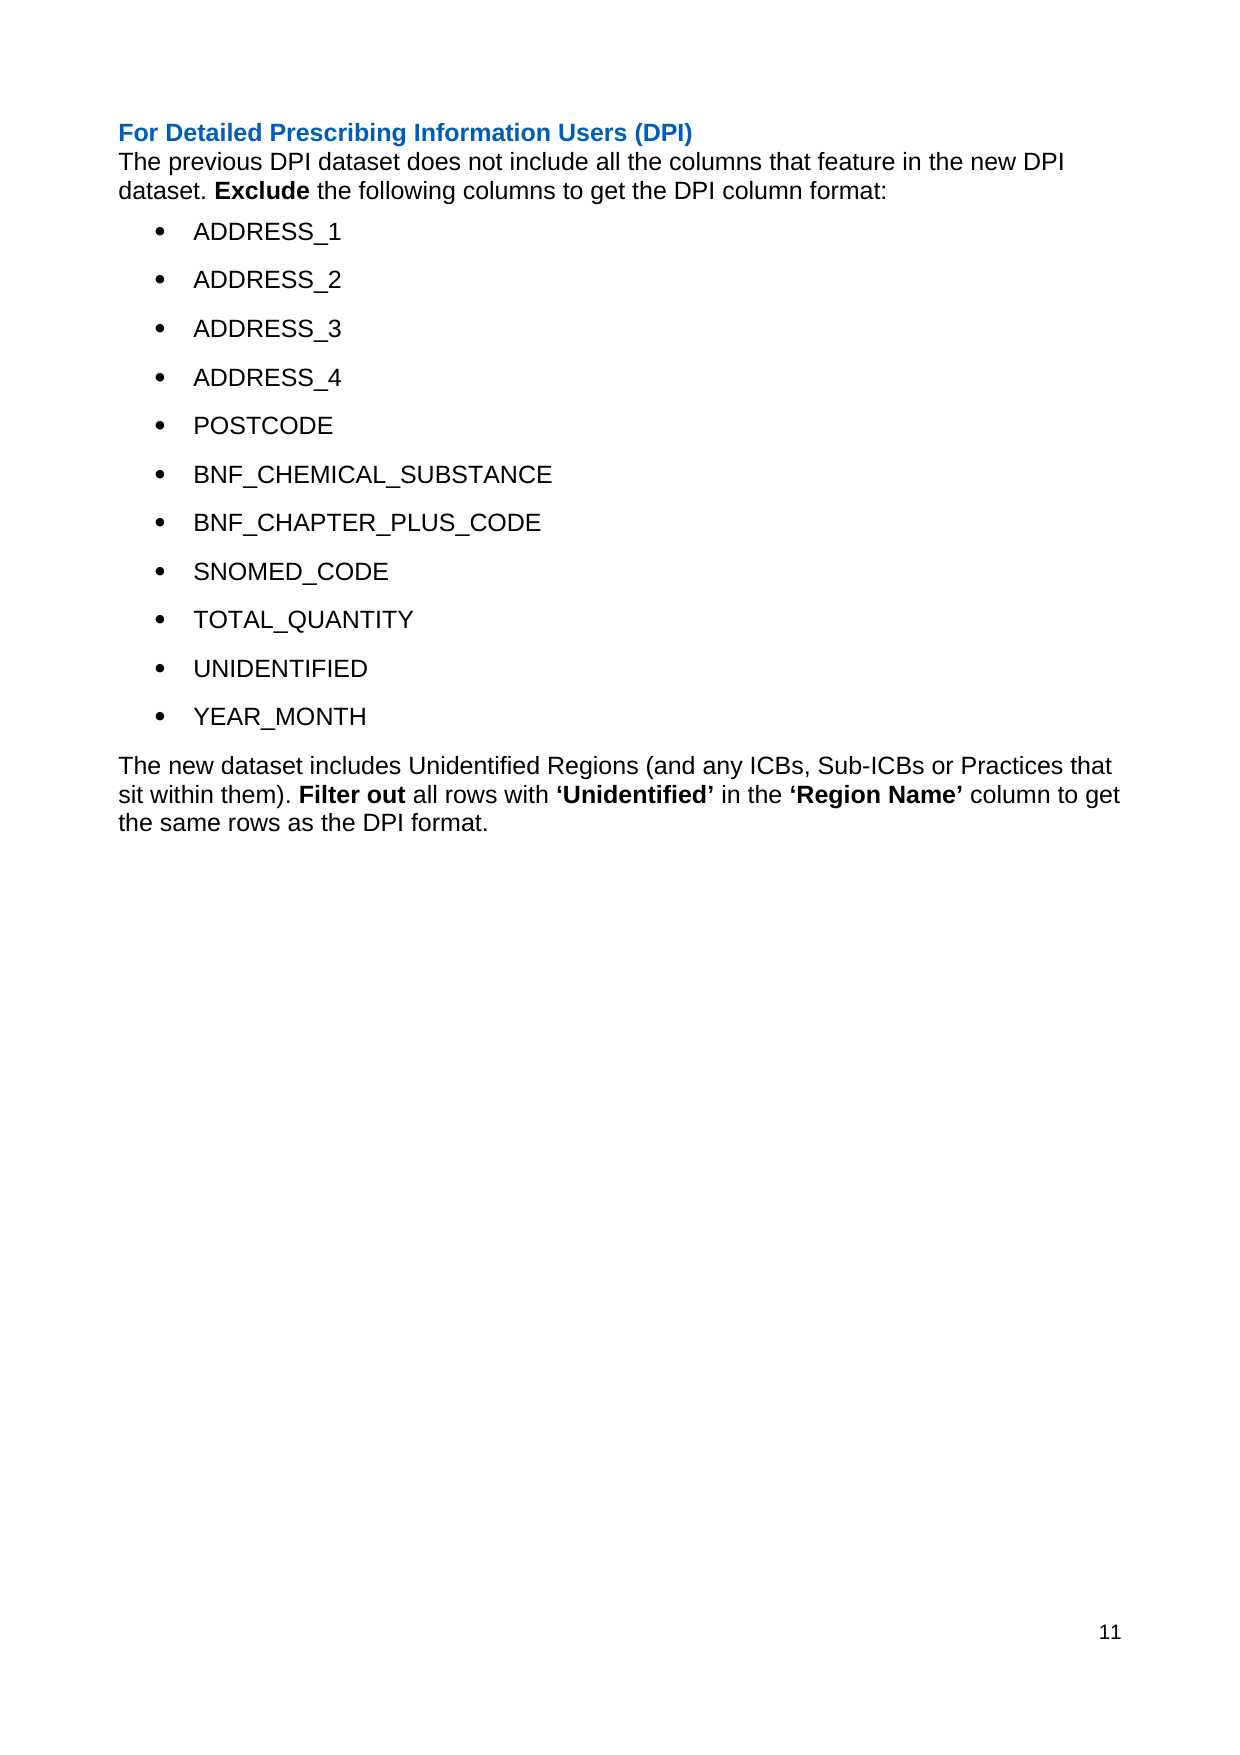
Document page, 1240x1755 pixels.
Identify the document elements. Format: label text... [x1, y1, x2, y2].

list ADDRESS_2 [156, 265, 1121, 294]
list ADDRESS_4 [156, 362, 1121, 391]
text The previous DPI dataset does not include all the columns that feature in the new DPI dataset. Exclude the following columns to get the DPI column format: [118, 147, 1121, 204]
list ADDRESS_1 [156, 217, 1121, 246]
list BNF_CHEMICAL_SUBSTANCE [156, 459, 1121, 488]
list ADDRESS_3 [156, 314, 1121, 343]
list BNF_CHAPTER_PLUS_CODE [156, 508, 1121, 537]
list YEAR_MONTH [156, 702, 1121, 731]
list POSTCODE [156, 411, 1121, 440]
text The new dataset includes Unidentified Regions (and any ICBs, Sub-ICBs or Practices that sit within them). Filter out all rows with ‘Unidentified’ in the ‘Region Name’ column to get the same rows as the DPI format. [118, 751, 1121, 837]
list TOTAL_QUANTITY [156, 605, 1121, 634]
list UNIDENTIFIED [156, 654, 1121, 683]
subtitle For Detailed Prescribing Information Users (DPI) [118, 118, 1121, 147]
list SNOMED_CODE [156, 557, 1121, 586]
